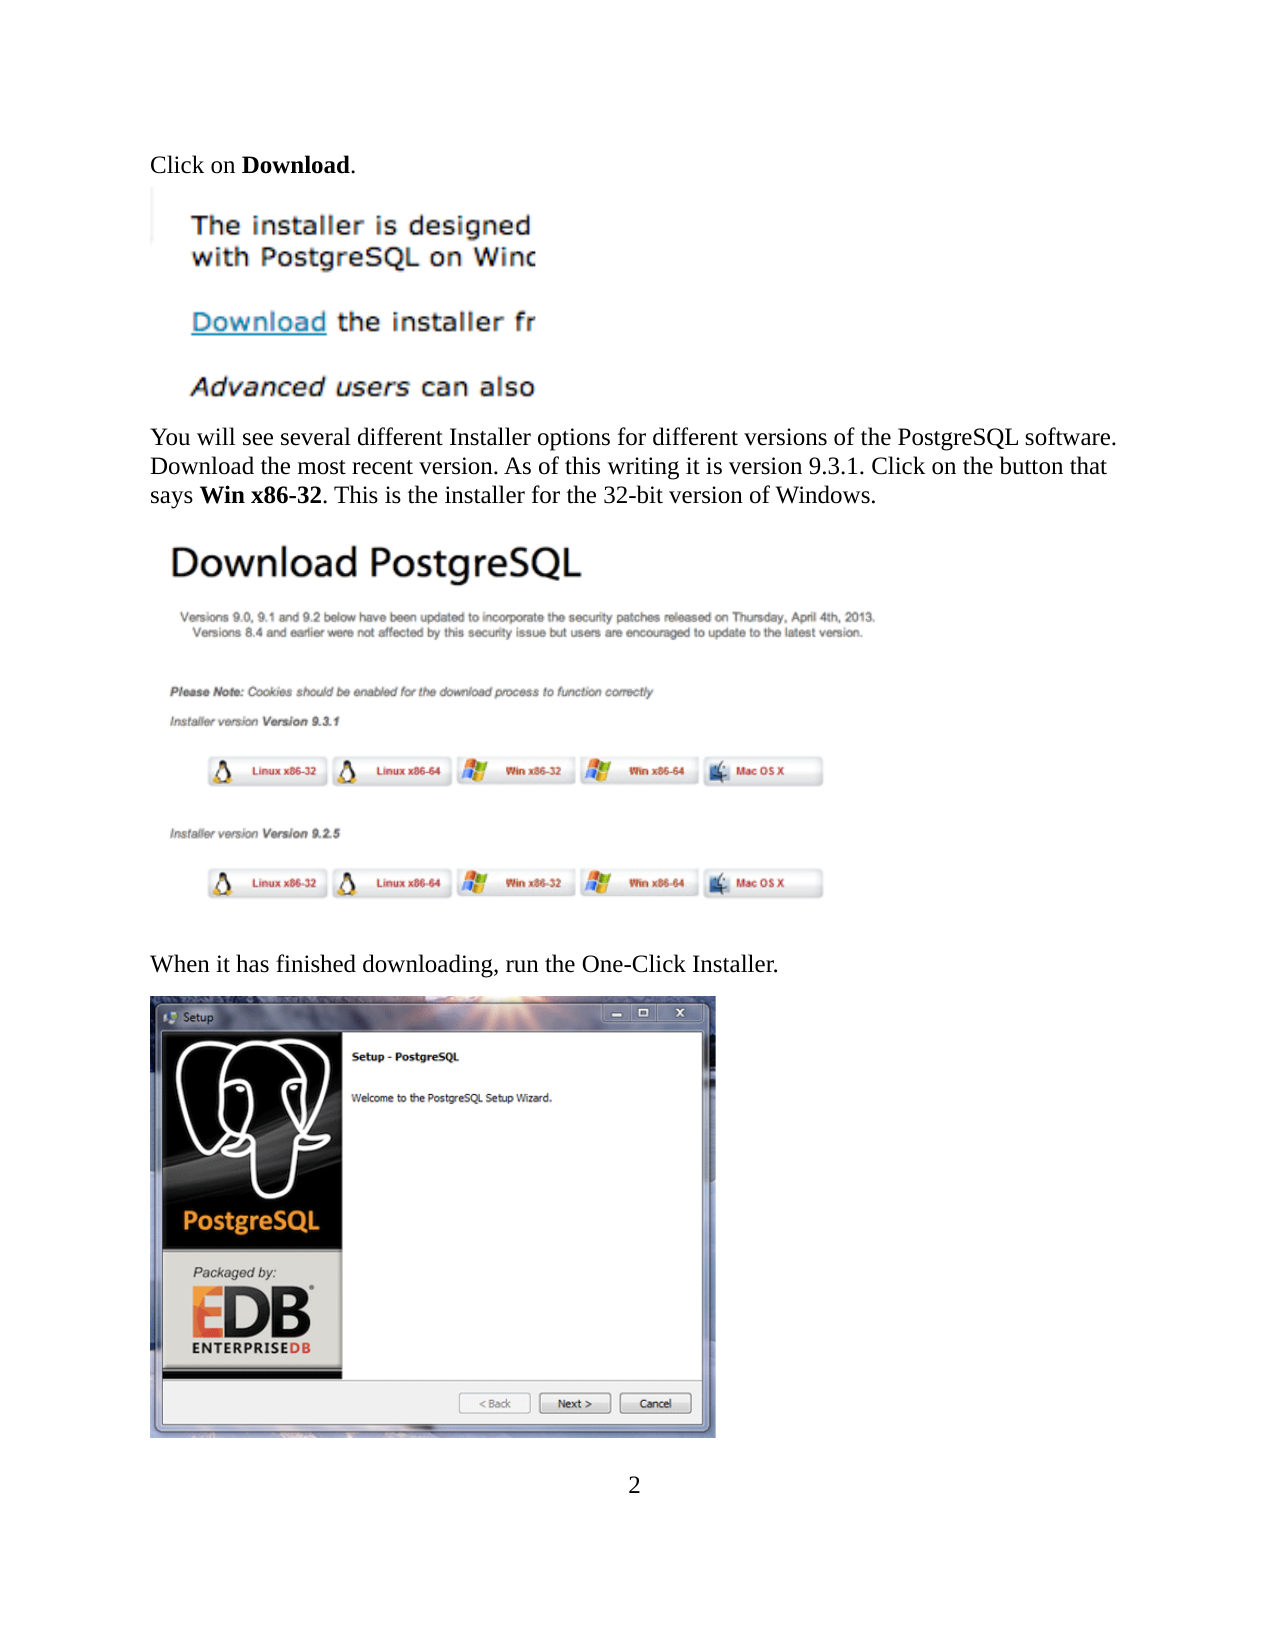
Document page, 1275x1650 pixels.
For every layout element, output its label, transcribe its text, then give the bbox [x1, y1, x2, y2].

text You will see several different Installer options for different versions of the PostgreSQL software. Download the most recent version. As of this writing it is version 9.3.1. Click on the button that says Win x86-32. This is the installer for the 32-bit version of Windows. [150, 422, 1125, 508]
picture [150, 996, 716, 1438]
picture [150, 187, 536, 405]
text Click on Download. [150, 150, 1125, 179]
text When it has finished downloading, run the One-Click Installer. [150, 949, 1125, 978]
picture [150, 526, 919, 932]
